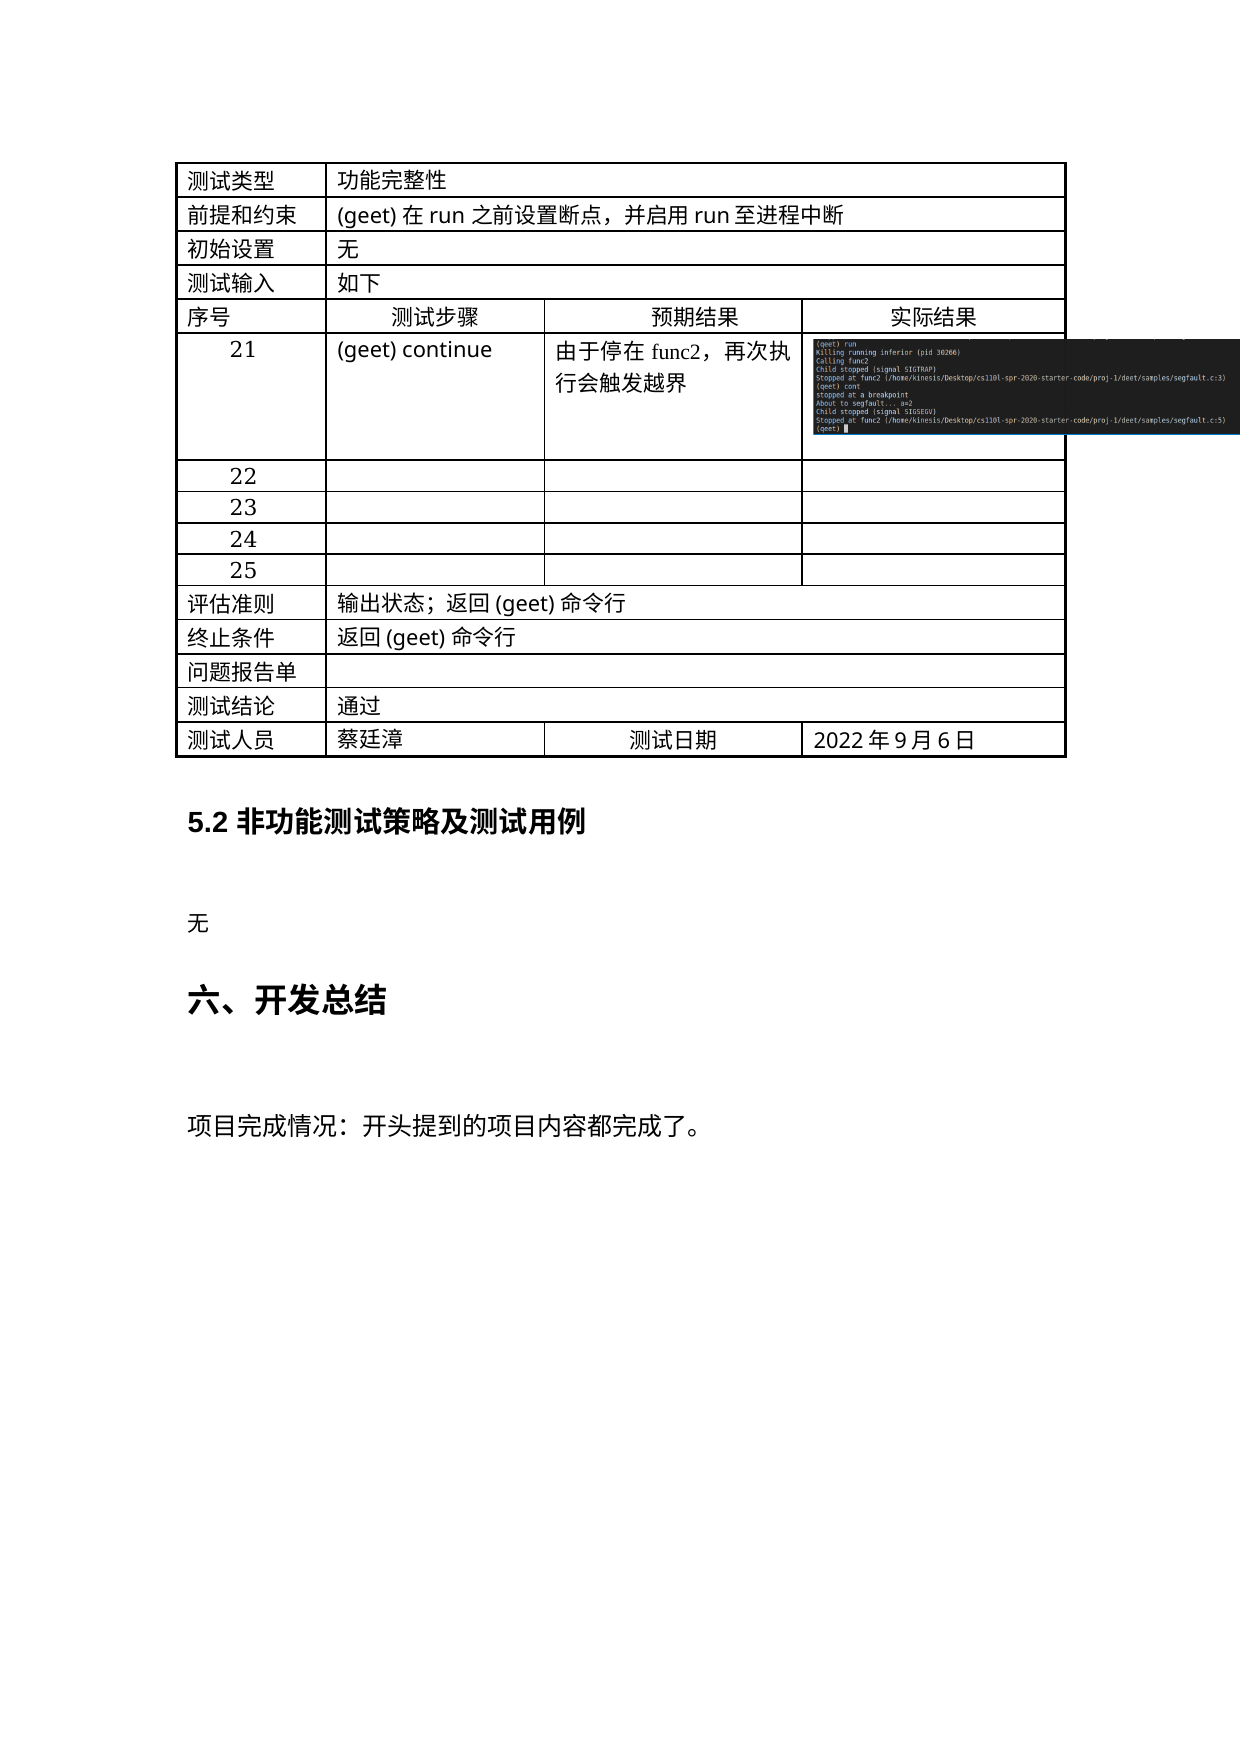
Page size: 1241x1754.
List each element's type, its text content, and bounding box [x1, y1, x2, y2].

table_cell [803, 524, 1064, 553]
table_cell 前提和约束 [178, 198, 325, 230]
picture [813, 339, 1240, 435]
table_cell [327, 655, 1064, 687]
table_cell 测试步骤 [327, 300, 544, 332]
table_cell [545, 461, 801, 491]
table_cell 输出状态；返回 (geet) 命令行 [327, 586, 1064, 619]
table_cell 测试人员 [178, 723, 325, 755]
subtitle 六、开发总结 [187, 965, 1053, 1030]
table_cell 测试输入 [178, 266, 325, 298]
table_cell 无 [327, 232, 1064, 264]
table_cell (geet) 在 run 之前设置断点，并启用run至进程中断 [327, 198, 1064, 230]
table_cell [178, 461, 325, 491]
table_cell (geet) continue [327, 334, 544, 459]
table_cell 2022年9月6日 [803, 723, 1064, 755]
table_cell [545, 492, 801, 522]
table_cell 问题报告单 [178, 655, 325, 687]
table_cell 如下 [327, 266, 1064, 298]
table_cell 评估准则 [178, 586, 325, 619]
table_cell [178, 492, 325, 522]
table_cell 通过 [327, 688, 1064, 721]
table_cell [803, 334, 1064, 459]
table_cell 序号 [178, 300, 325, 332]
table_cell 返回 (geet) 命令行 [327, 620, 1064, 653]
table_cell 初始设置 [178, 232, 325, 264]
table_cell [803, 555, 1064, 585]
text 项目完成情况：开头提到的项目内容都完成了。 [187, 1092, 1053, 1157]
table_cell 功能完整性 [327, 164, 1064, 196]
table_cell [327, 555, 544, 585]
table_cell [327, 524, 544, 553]
table_cell 实际结果 [803, 300, 1064, 332]
table_cell 测试类型 [178, 164, 325, 196]
table_cell [178, 555, 325, 585]
table_cell [803, 461, 1064, 491]
subtitle 5.2 非功能测试策略及测试用例 [187, 787, 1053, 852]
table_cell [803, 492, 1064, 522]
table_cell [178, 524, 325, 553]
table_cell 终止条件 [178, 620, 325, 653]
table_cell 由于停在 func2，再次执行会触发越界 [545, 334, 801, 459]
table_cell 蔡廷漳 [327, 723, 544, 755]
table_cell 测试日期 [545, 723, 801, 755]
table_cell [545, 555, 801, 585]
table_cell 预期结果 [545, 300, 801, 332]
table_cell [327, 461, 544, 491]
table_cell 测试结论 [178, 688, 325, 721]
table_cell [327, 492, 544, 522]
table_cell [178, 334, 325, 459]
table_cell [545, 524, 801, 553]
text 无 [187, 906, 1053, 938]
